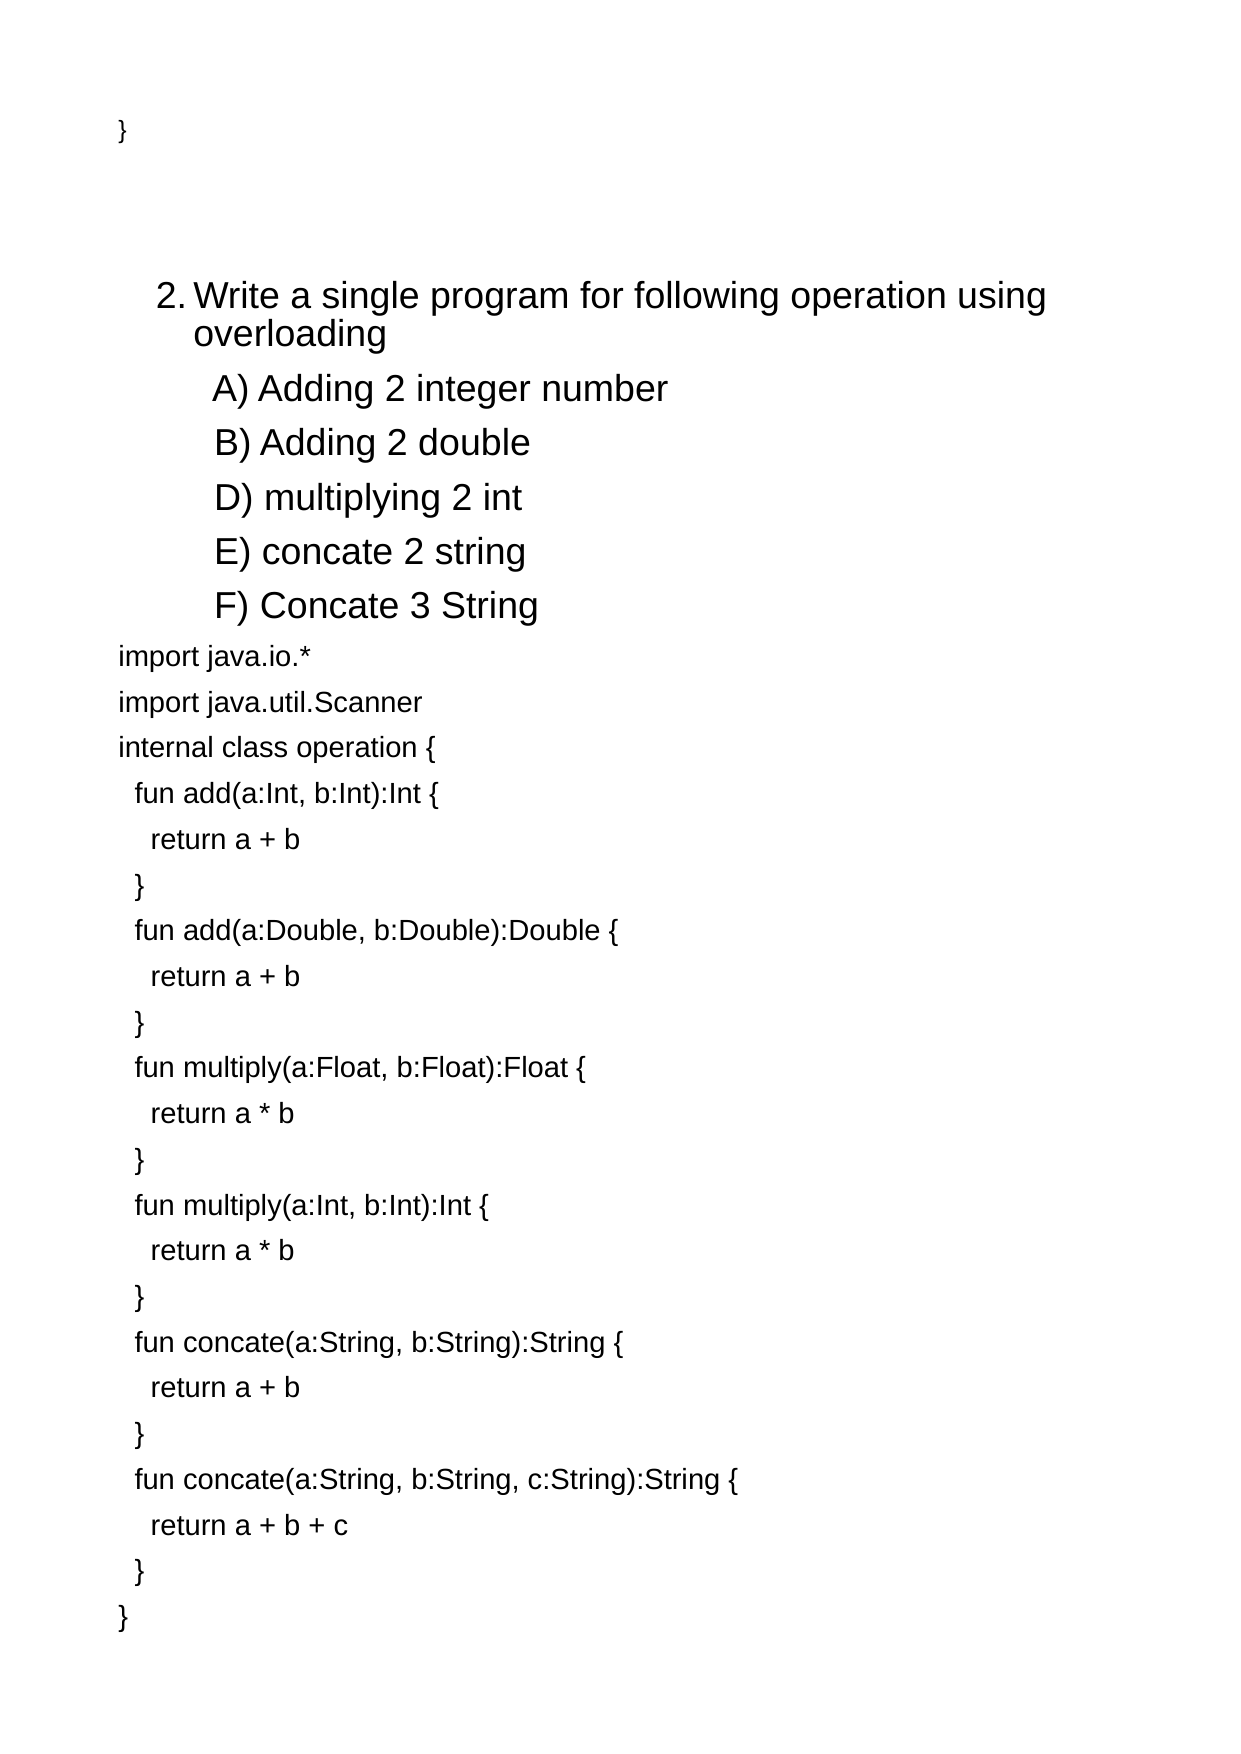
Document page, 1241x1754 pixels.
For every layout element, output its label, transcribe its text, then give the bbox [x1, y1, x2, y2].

title return a * b [118, 1237, 1122, 1267]
title return a + b [118, 825, 1122, 855]
title } [118, 1008, 1122, 1038]
title } [118, 1602, 1122, 1633]
title import java.io.* [118, 642, 1122, 672]
title fun multiply(a:Int, b:Int):Int { [118, 1191, 1122, 1221]
title D) multiplying 2 int [156, 479, 1122, 518]
title fun add(a:Double, b:Double):Double { [118, 917, 1122, 947]
title fun add(a:Int, b:Int):Int { [118, 779, 1122, 809]
title } [118, 1145, 1122, 1175]
title return a + b [118, 1374, 1122, 1404]
title E) concate 2 string [156, 533, 1122, 572]
title import java.util.Scanner [118, 688, 1122, 718]
title } [118, 871, 1122, 901]
title return a + b + c [118, 1511, 1122, 1541]
title A) Adding 2 integer number [156, 370, 1122, 409]
title return a * b [118, 1099, 1122, 1129]
title F) Concate 3 String [156, 588, 1122, 627]
title } [118, 118, 1122, 144]
title internal class operation { [118, 734, 1122, 764]
title B) Adding 2 double [156, 425, 1122, 463]
title fun concate(a:String, b:String, c:String):String { [118, 1465, 1122, 1495]
title } [118, 1557, 1122, 1587]
title } [118, 1419, 1122, 1450]
title return a + b [118, 962, 1122, 992]
title } [118, 1282, 1122, 1312]
title Write a single program for following operation using overloading [156, 277, 1122, 355]
title fun multiply(a:Float, b:Float):Float { [118, 1054, 1122, 1084]
title fun concate(a:String, b:String):String { [118, 1328, 1122, 1358]
